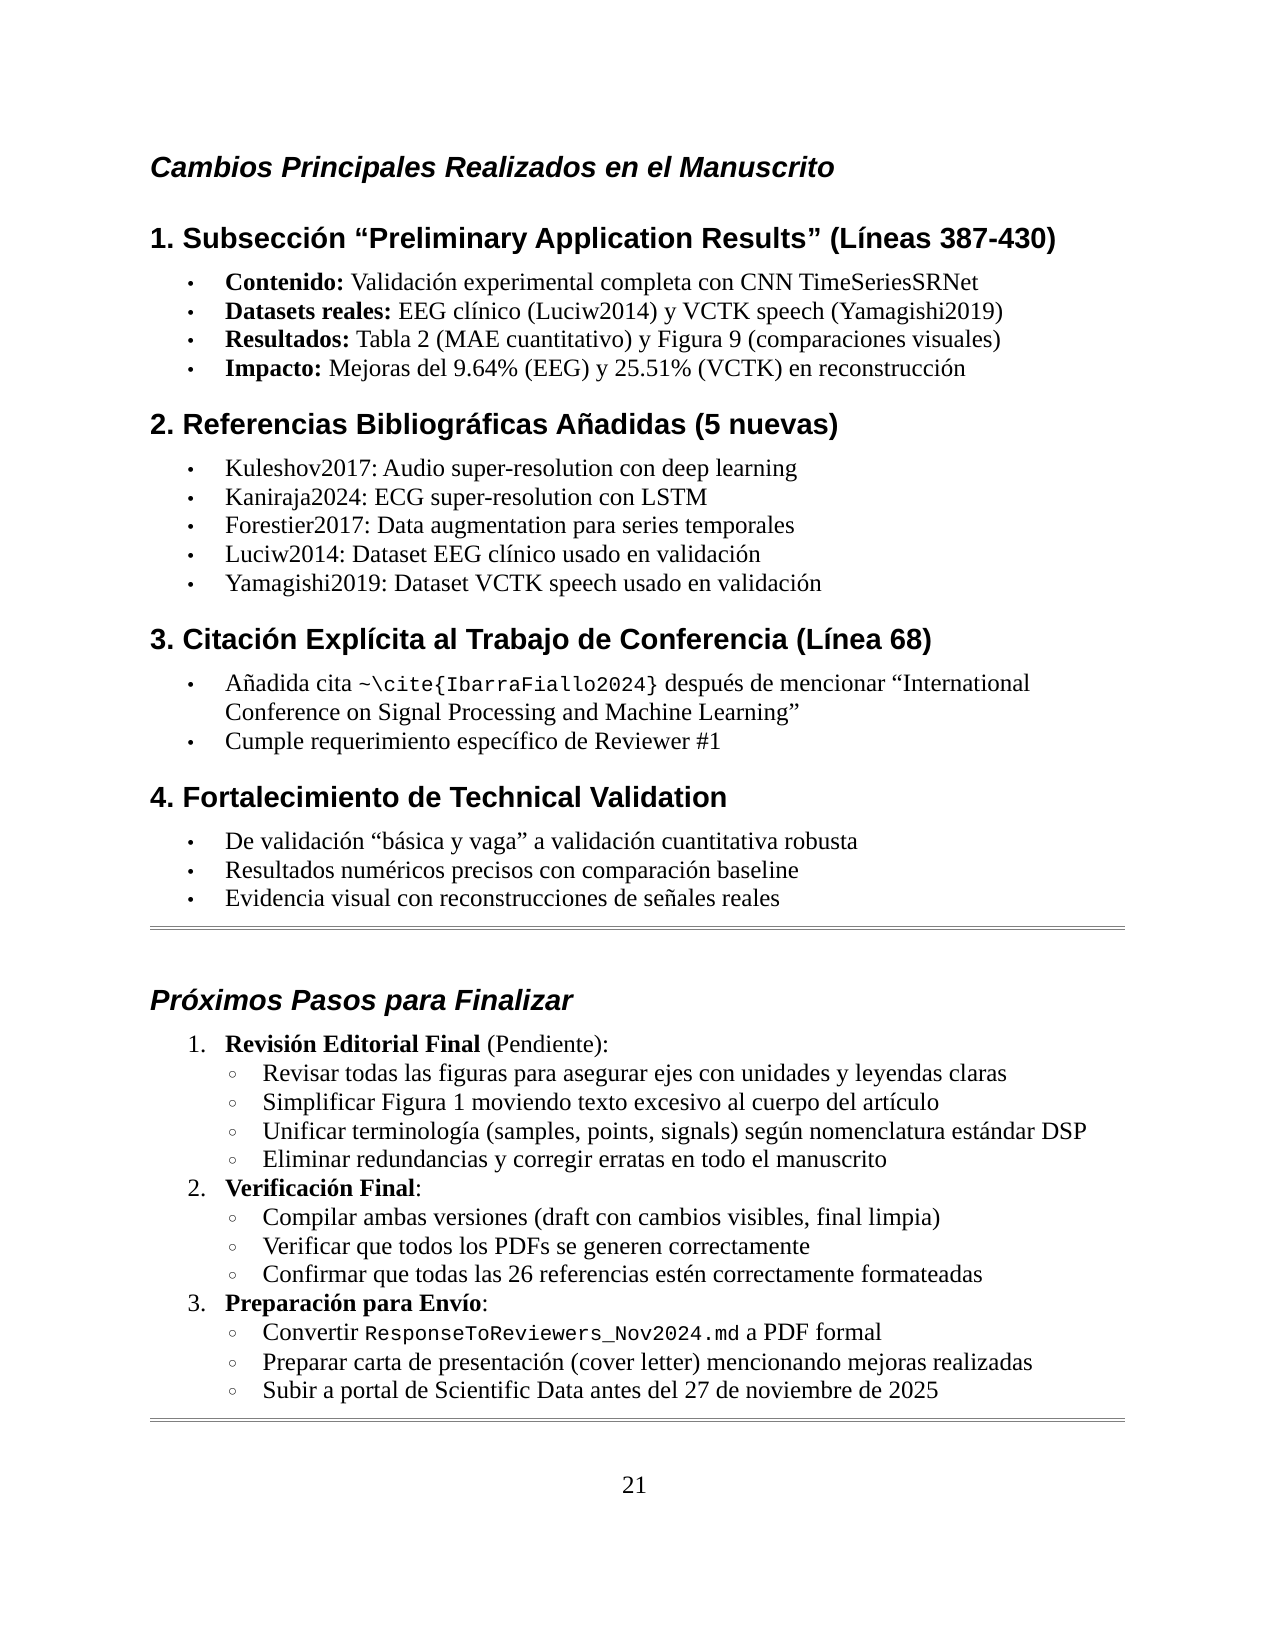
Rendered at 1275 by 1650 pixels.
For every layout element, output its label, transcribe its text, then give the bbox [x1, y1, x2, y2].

subtitle Cambios Principales Realizados en el Manuscrito [150, 150, 1125, 183]
list Contenido: Validación experimental completa con CNN TimeSeriesSRNet [187, 267, 1125, 296]
subtitle 4. Fortalecimiento de Technical Validation [150, 780, 1125, 813]
list Revisar todas las figuras para asegurar ejes con unidades y leyendas claras [225, 1058, 1125, 1087]
subtitle Próximos Pasos para Finalizar [150, 983, 1125, 1017]
list Subir a portal de Scientific Data antes del 27 de noviembre de 2025 [225, 1375, 1125, 1404]
list Preparar carta de presentación (cover letter) mencionando mejoras realizadas [225, 1347, 1125, 1375]
list Convertir ResponseToReviewers_Nov2024.md a PDF formal [225, 1317, 1125, 1347]
list Luciw2014: Dataset EEG clínico usado en validación [187, 539, 1125, 568]
subtitle 1. Subsección “Preliminary Application Results” (Líneas 387-430) [150, 221, 1125, 254]
list Verificación Final: [187, 1173, 1125, 1202]
list Eliminar redundancias y corregir erratas en todo el manuscrito [225, 1144, 1125, 1173]
list Forestier2017: Data augmentation para series temporales [187, 511, 1125, 539]
list Preparación para Envío: [187, 1288, 1125, 1317]
list Cumple requerimiento específico de Reviewer #1 [187, 726, 1125, 755]
list Unificar terminología (samples, points, signals) según nomenclatura estándar DSP [225, 1116, 1125, 1144]
list Datasets reales: EEG clínico (Luciw2014) y VCTK speech (Yamagishi2019) [187, 296, 1125, 324]
list Revisión Editorial Final (Pendiente): [187, 1029, 1125, 1058]
list Compilar ambas versiones (draft con cambios visibles, final limpia) [225, 1202, 1125, 1231]
list Kuleshov2017: Audio super-resolution con deep learning [187, 453, 1125, 482]
list Yamagishi2019: Dataset VCTK speech usado en validación [187, 568, 1125, 597]
list De validación “básica y vaga” a validación cuantitativa robusta [187, 826, 1125, 855]
list Kaniraja2024: ECG super-resolution con LSTM [187, 482, 1125, 511]
list Resultados: Tabla 2 (MAE cuantitativo) y Figura 9 (comparaciones visuales) [187, 324, 1125, 353]
list Simplificar Figura 1 moviendo texto excesivo al cuerpo del artículo [225, 1087, 1125, 1116]
list Resultados numéricos precisos con comparación baseline [187, 855, 1125, 883]
list Añadida cita ~\cite{IbarraFiallo2024} después de mencionar “International Conference on Signal Processing and Machine Learning” [187, 668, 1125, 726]
list Evidencia visual con reconstrucciones de señales reales [187, 883, 1125, 912]
list Verificar que todos los PDFs se generen correctamente [225, 1231, 1125, 1259]
subtitle 2. Referencias Bibliográficas Añadidas (5 nuevas) [150, 407, 1125, 441]
list Impacto: Mejoras del 9.64% (EEG) y 25.51% (VCTK) en reconstrucción [187, 353, 1125, 382]
list Confirmar que todas las 26 referencias estén correctamente formateadas [225, 1259, 1125, 1288]
subtitle 3. Citación Explícita al Trabajo de Conferencia (Línea 68) [150, 622, 1125, 655]
